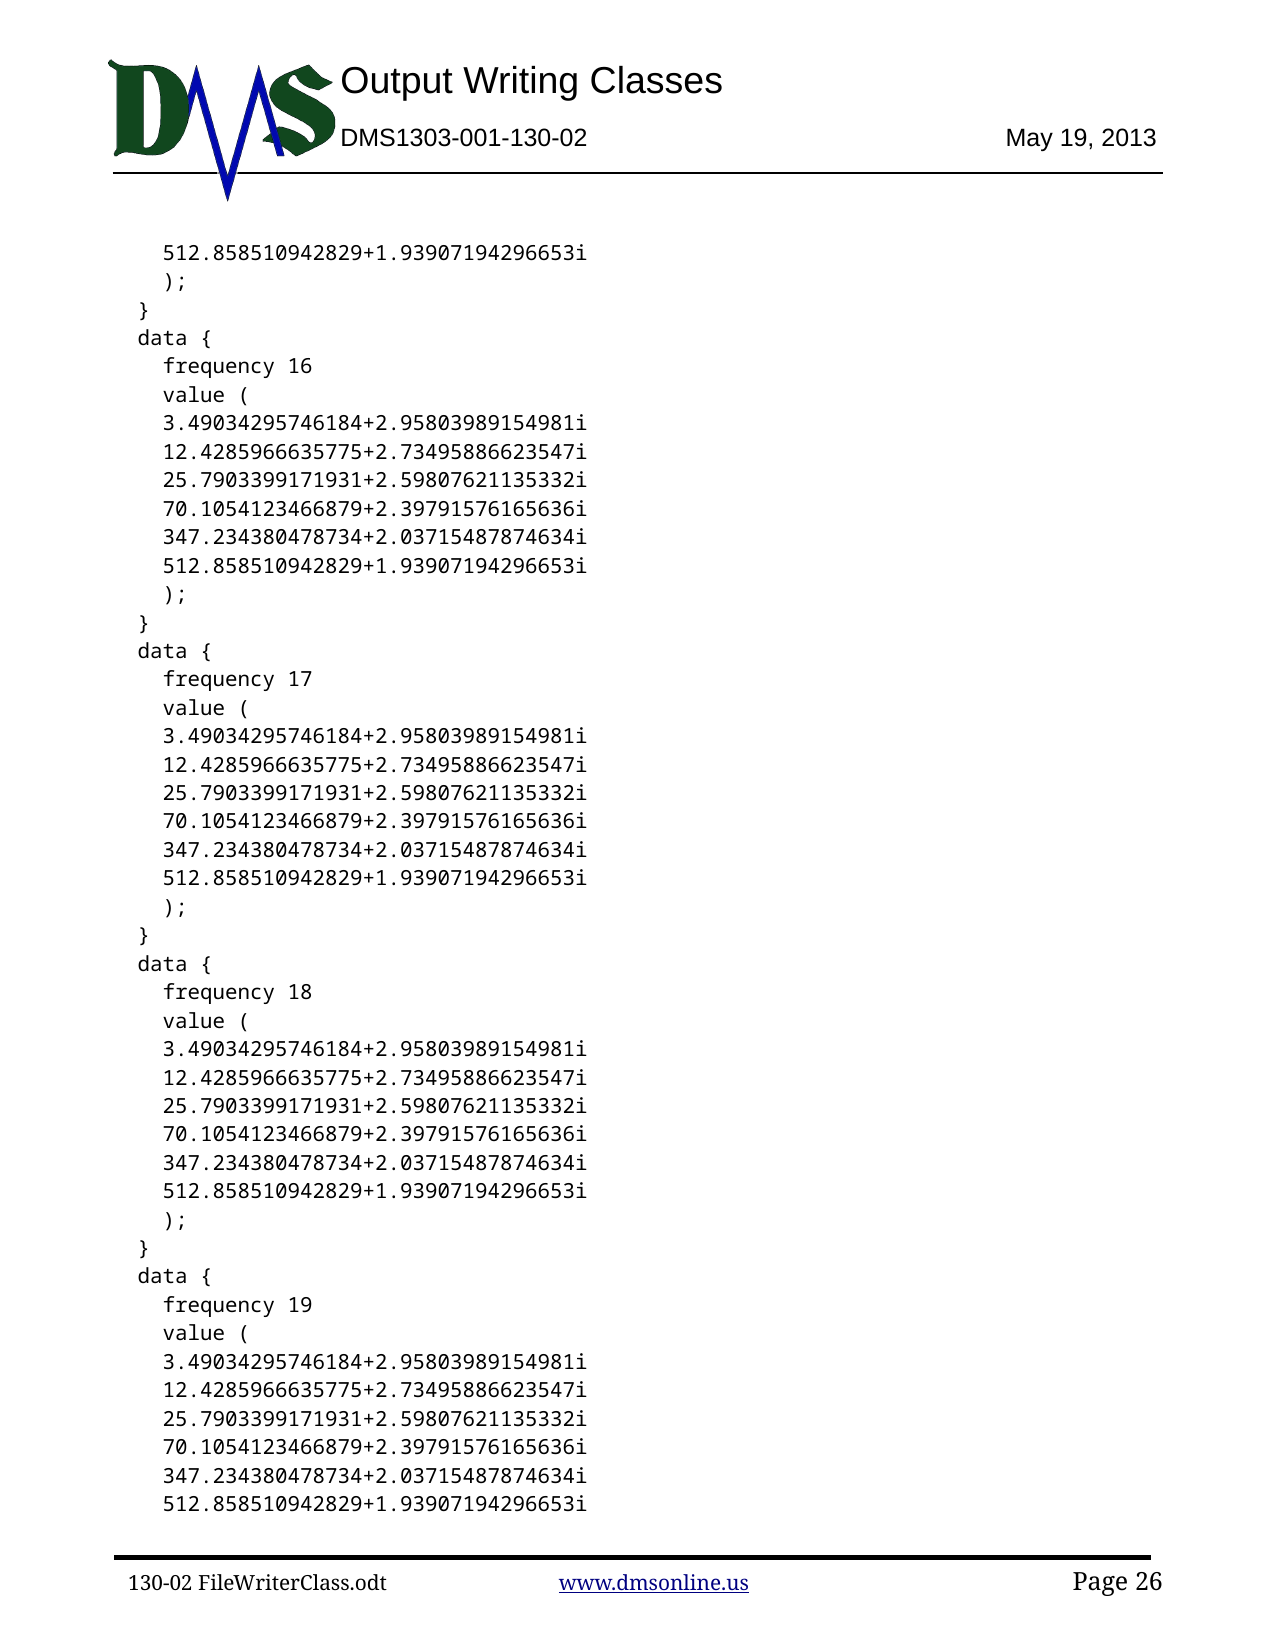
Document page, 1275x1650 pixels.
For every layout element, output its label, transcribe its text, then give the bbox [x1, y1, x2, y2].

text 3.49034295746184+2.95803989154981i [112, 1347, 1162, 1375]
text value ( [112, 693, 1162, 721]
text 25.7903399171931+2.59807621135332i [112, 1404, 1162, 1432]
text ); [112, 1205, 1162, 1233]
text frequency 16 [112, 352, 1162, 380]
text 70.1054123466879+2.39791576165636i [112, 1119, 1162, 1148]
text frequency 18 [112, 977, 1162, 1006]
text ); [112, 579, 1162, 608]
text 12.4285966635775+2.73495886623547i [112, 750, 1162, 778]
text 512.858510942829+1.93907194296653i [112, 863, 1162, 892]
text } [112, 920, 1162, 949]
text 512.858510942829+1.93907194296653i [112, 1489, 1162, 1518]
text ); [112, 892, 1162, 920]
text value ( [112, 380, 1162, 408]
picture [105, 56, 338, 204]
text 70.1054123466879+2.39791576165636i [112, 494, 1162, 522]
text 347.234380478734+2.03715487874634i [112, 835, 1162, 863]
text value ( [112, 1318, 1162, 1347]
text frequency 17 [112, 664, 1162, 693]
text } [112, 608, 1162, 636]
text 347.234380478734+2.03715487874634i [112, 1148, 1162, 1176]
text data { [112, 636, 1162, 664]
text ); [112, 266, 1162, 295]
text frequency 19 [112, 1290, 1162, 1318]
text 512.858510942829+1.93907194296653i [112, 238, 1162, 266]
text value ( [112, 1006, 1162, 1034]
text 12.4285966635775+2.73495886623547i [112, 437, 1162, 465]
text data { [112, 949, 1162, 977]
text 25.7903399171931+2.59807621135332i [112, 1091, 1162, 1119]
text 347.234380478734+2.03715487874634i [112, 1461, 1162, 1489]
text } [112, 1233, 1162, 1262]
text } [112, 295, 1162, 323]
text 3.49034295746184+2.95803989154981i [112, 1034, 1162, 1063]
text 12.4285966635775+2.73495886623547i [112, 1063, 1162, 1091]
text data { [112, 1262, 1162, 1290]
text 70.1054123466879+2.39791576165636i [112, 1432, 1162, 1461]
text 3.49034295746184+2.95803989154981i [112, 721, 1162, 750]
text 70.1054123466879+2.39791576165636i [112, 807, 1162, 835]
text 347.234380478734+2.03715487874634i [112, 522, 1162, 551]
text 12.4285966635775+2.73495886623547i [112, 1375, 1162, 1404]
text 512.858510942829+1.93907194296653i [112, 551, 1162, 579]
text data { [112, 323, 1162, 352]
text 25.7903399171931+2.59807621135332i [112, 465, 1162, 494]
text 3.49034295746184+2.95803989154981i [112, 408, 1162, 437]
text 25.7903399171931+2.59807621135332i [112, 778, 1162, 807]
text 512.858510942829+1.93907194296653i [112, 1176, 1162, 1205]
